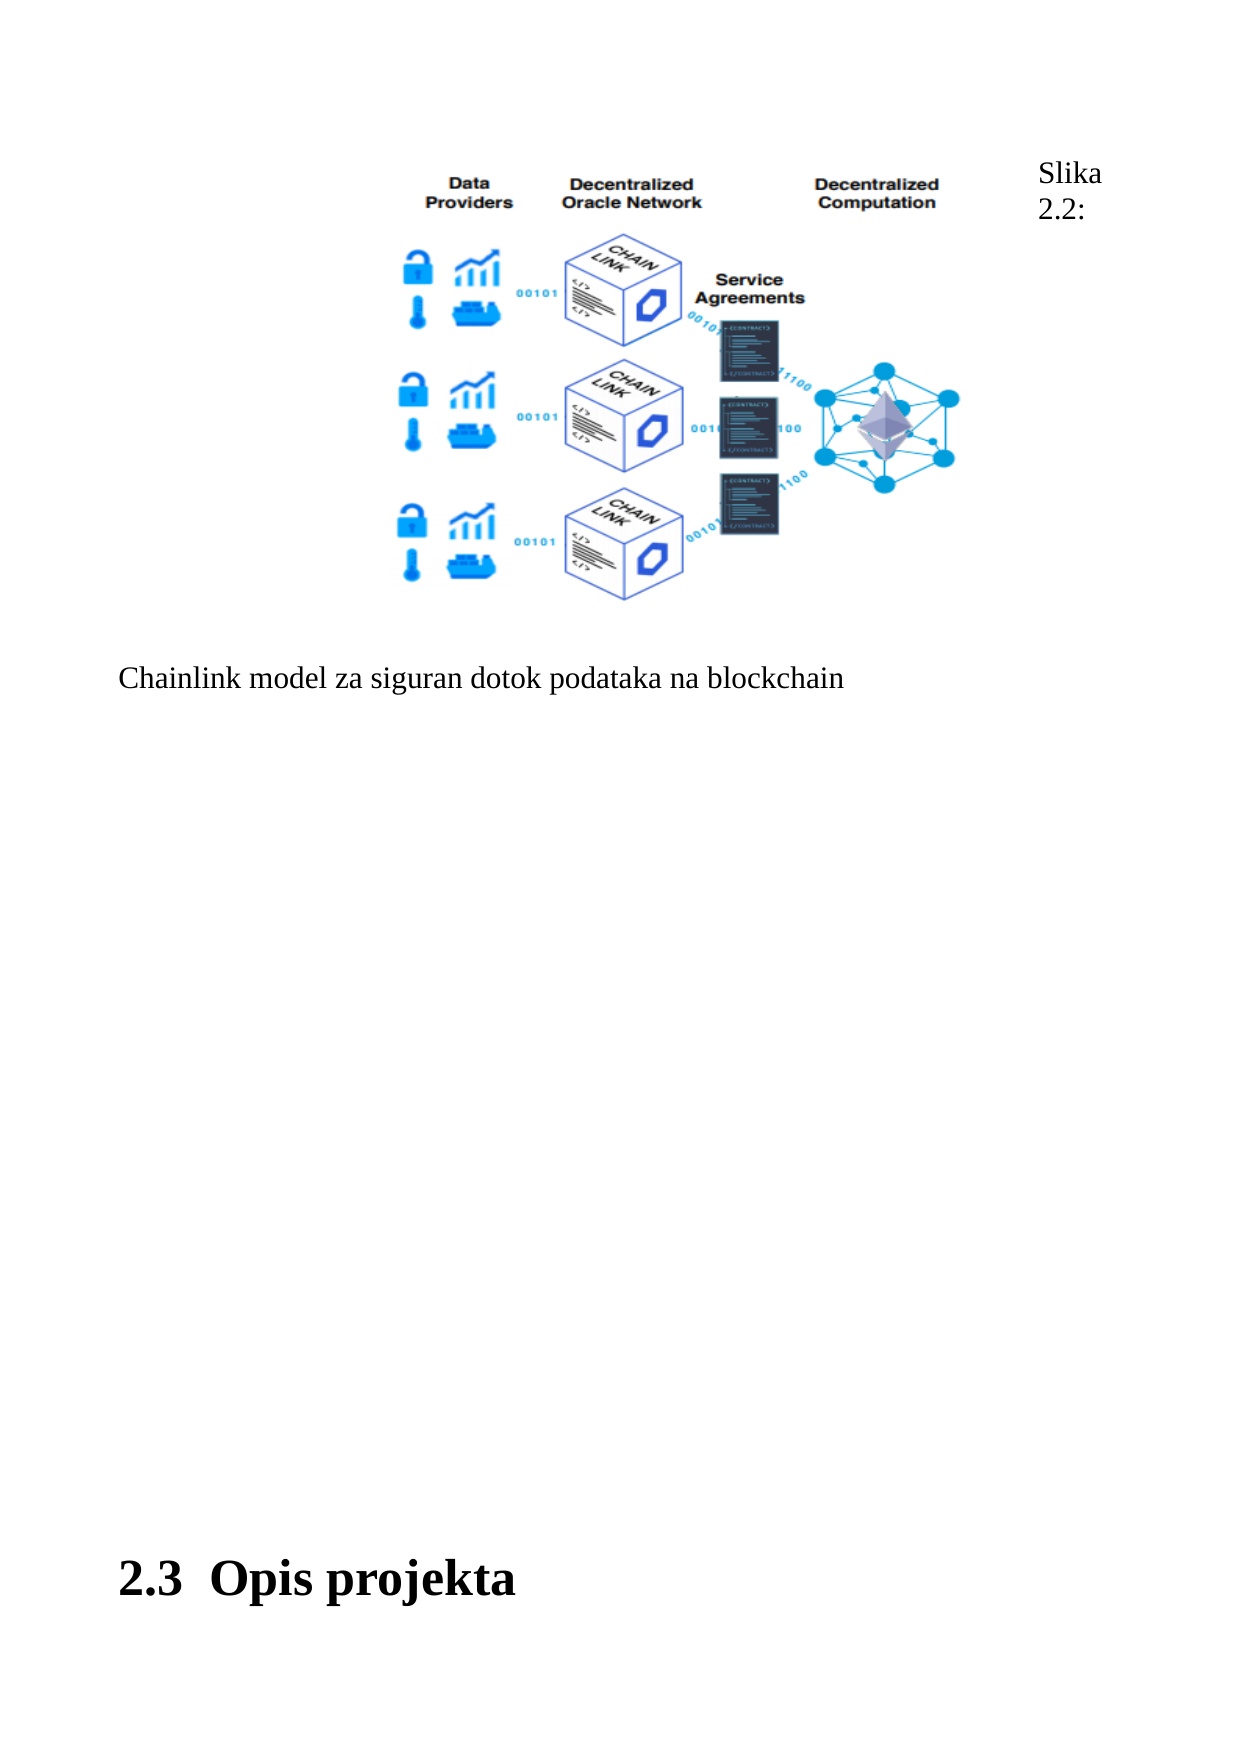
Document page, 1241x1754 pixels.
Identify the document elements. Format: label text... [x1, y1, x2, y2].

text 2.3 Opis projekta [118, 1547, 1122, 1607]
picture [185, 145, 1038, 660]
text Slika 2.2: Chainlink model za siguran dotok podataka na blockchain [118, 118, 1122, 696]
